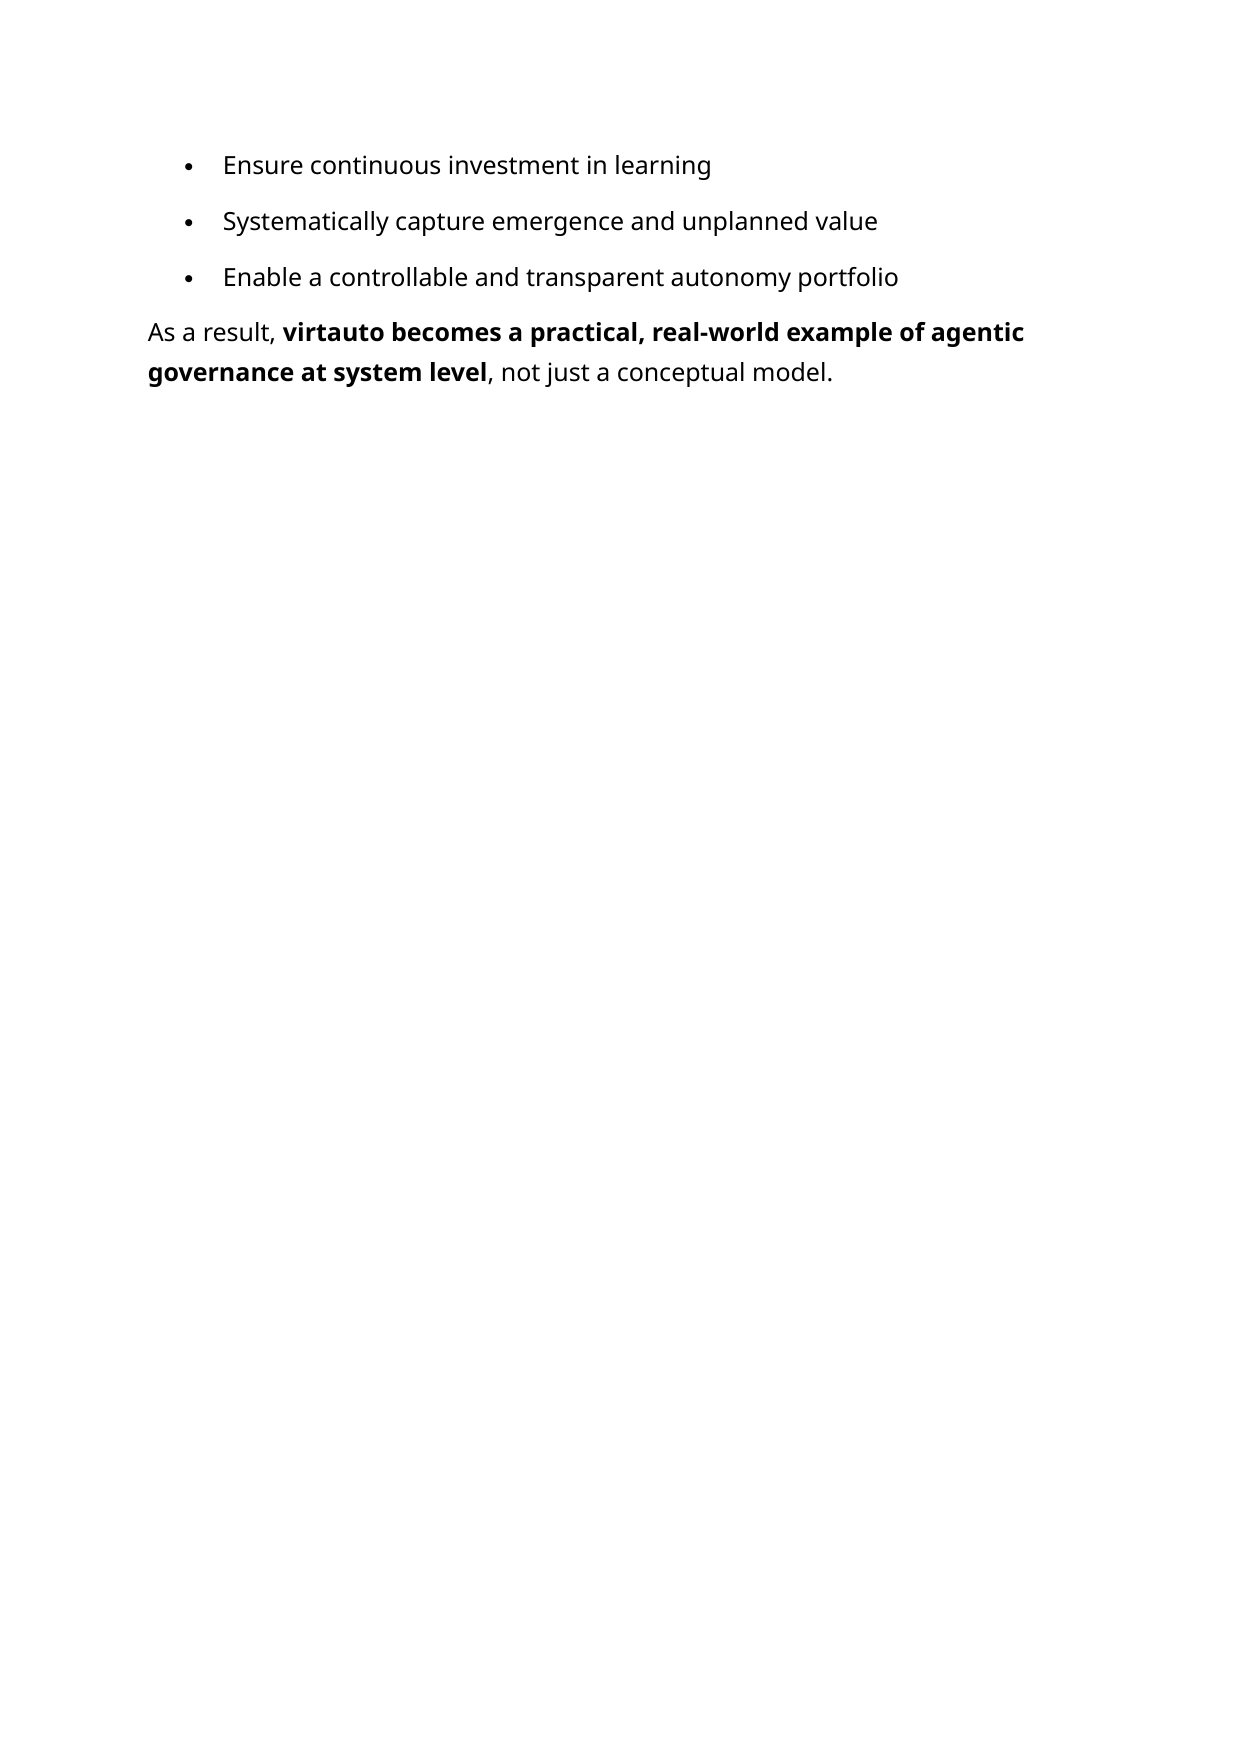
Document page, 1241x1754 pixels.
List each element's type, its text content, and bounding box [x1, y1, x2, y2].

list Enable a controllable and transparent autonomy portfolio [185, 259, 1093, 293]
text As a result, virtauto becomes a practical, real-world example of agentic governance at system level, not just a conceptual model. [148, 315, 1093, 388]
list Systematically capture emergence and unplanned value [185, 203, 1093, 237]
list Ensure continuous investment in learning [185, 148, 1093, 182]
